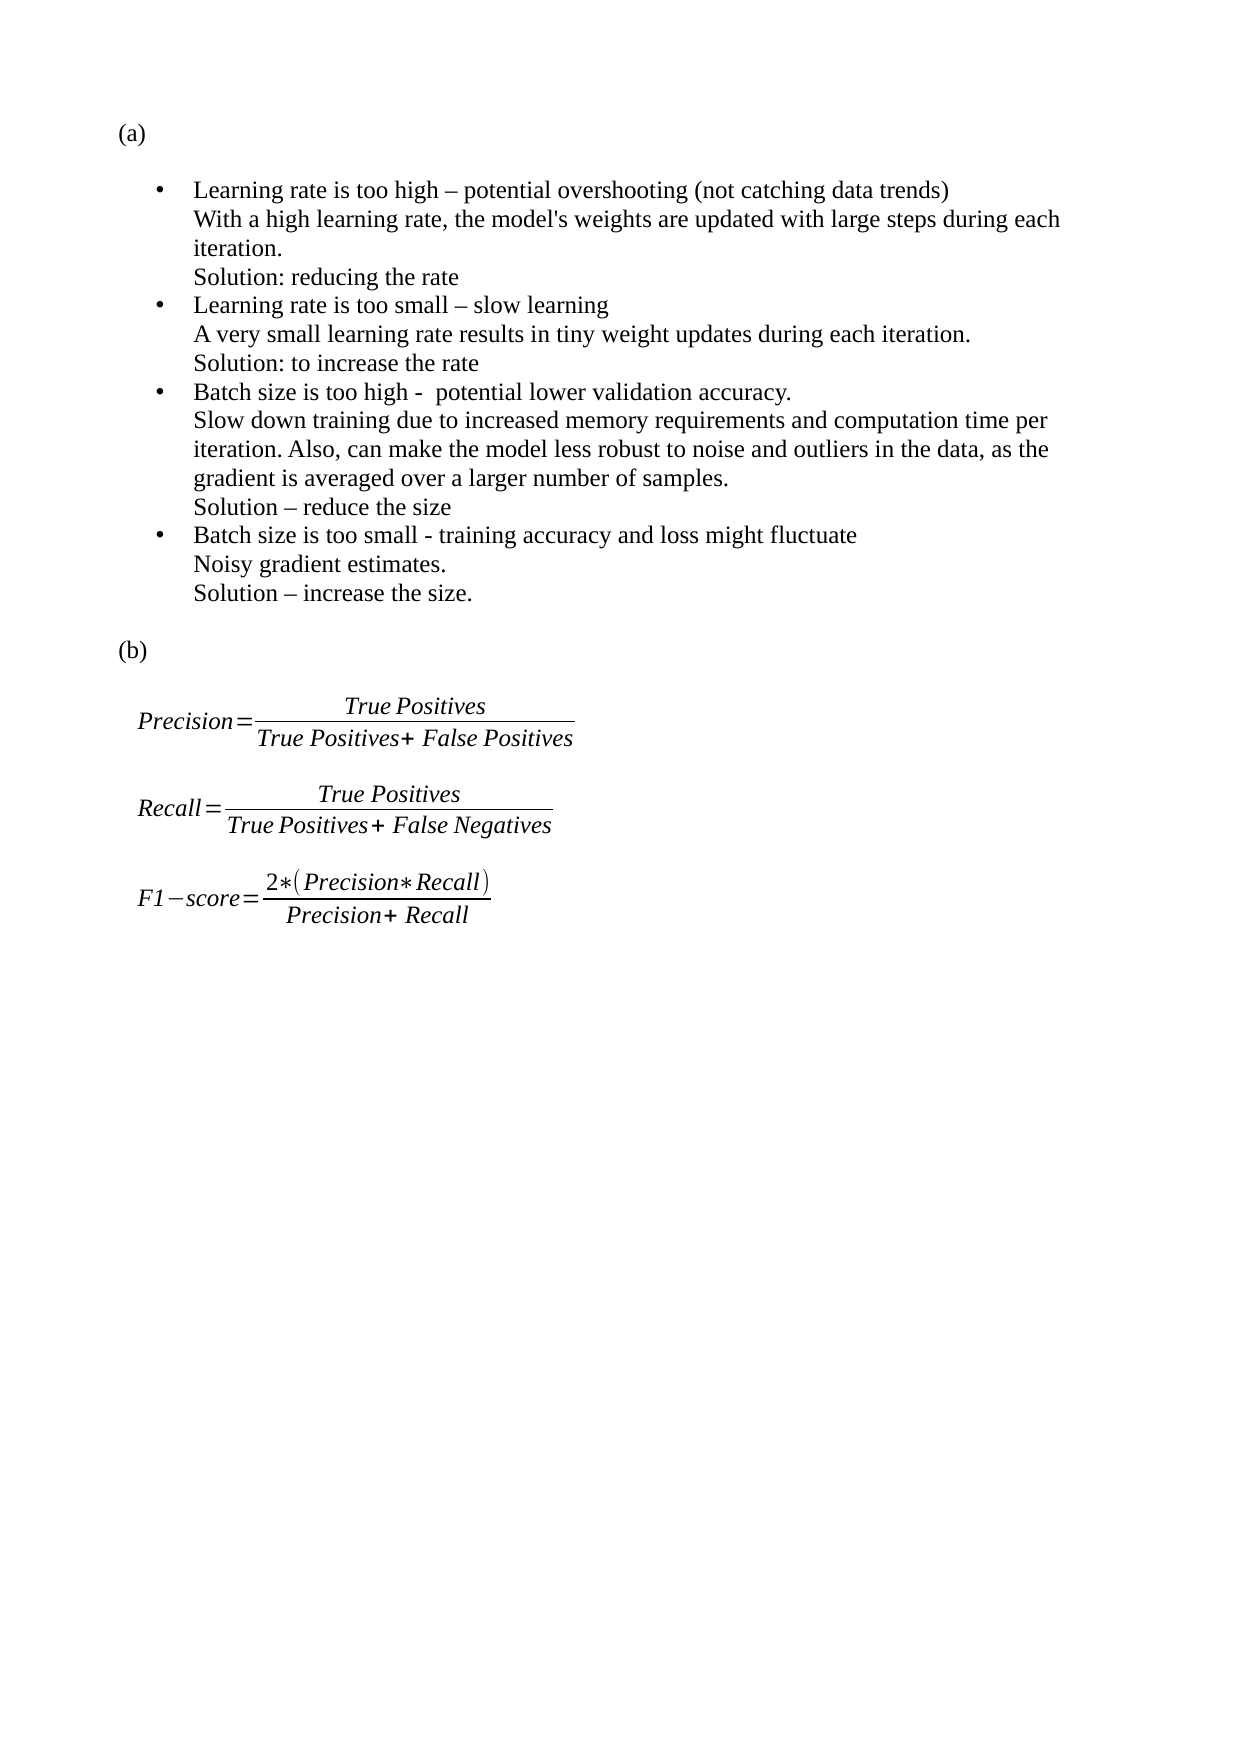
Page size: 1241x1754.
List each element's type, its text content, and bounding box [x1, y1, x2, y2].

list Learning rate is too high – potential overshooting (not catching data trends) [156, 176, 1122, 204]
list Slow down training due to increased memory requirements and computation time per iteration. Also, can make the model less robust to noise and outliers in the data, as the gradient is averaged over a larger number of samples. [156, 406, 1122, 492]
text (b) [118, 636, 1122, 664]
list Solution – increase the size. [156, 578, 1122, 607]
list Noisy gradient estimates. [156, 549, 1122, 578]
list Solution: to increase the rate [156, 348, 1122, 377]
list With a high learning rate, the model's weights are updated with large steps during each iteration. [156, 204, 1122, 262]
list Batch size is too high - potential lower validation accuracy. [156, 377, 1122, 406]
list Learning rate is too small – slow learning [156, 291, 1122, 319]
list Batch size is too small - training accuracy and loss might fluctuate [156, 521, 1122, 549]
list Solution: reducing the rate [156, 262, 1122, 291]
text (a) [118, 118, 1122, 147]
list A very small learning rate results in tiny weight updates during each iteration. [156, 319, 1122, 348]
list Solution – reduce the size [156, 492, 1122, 521]
